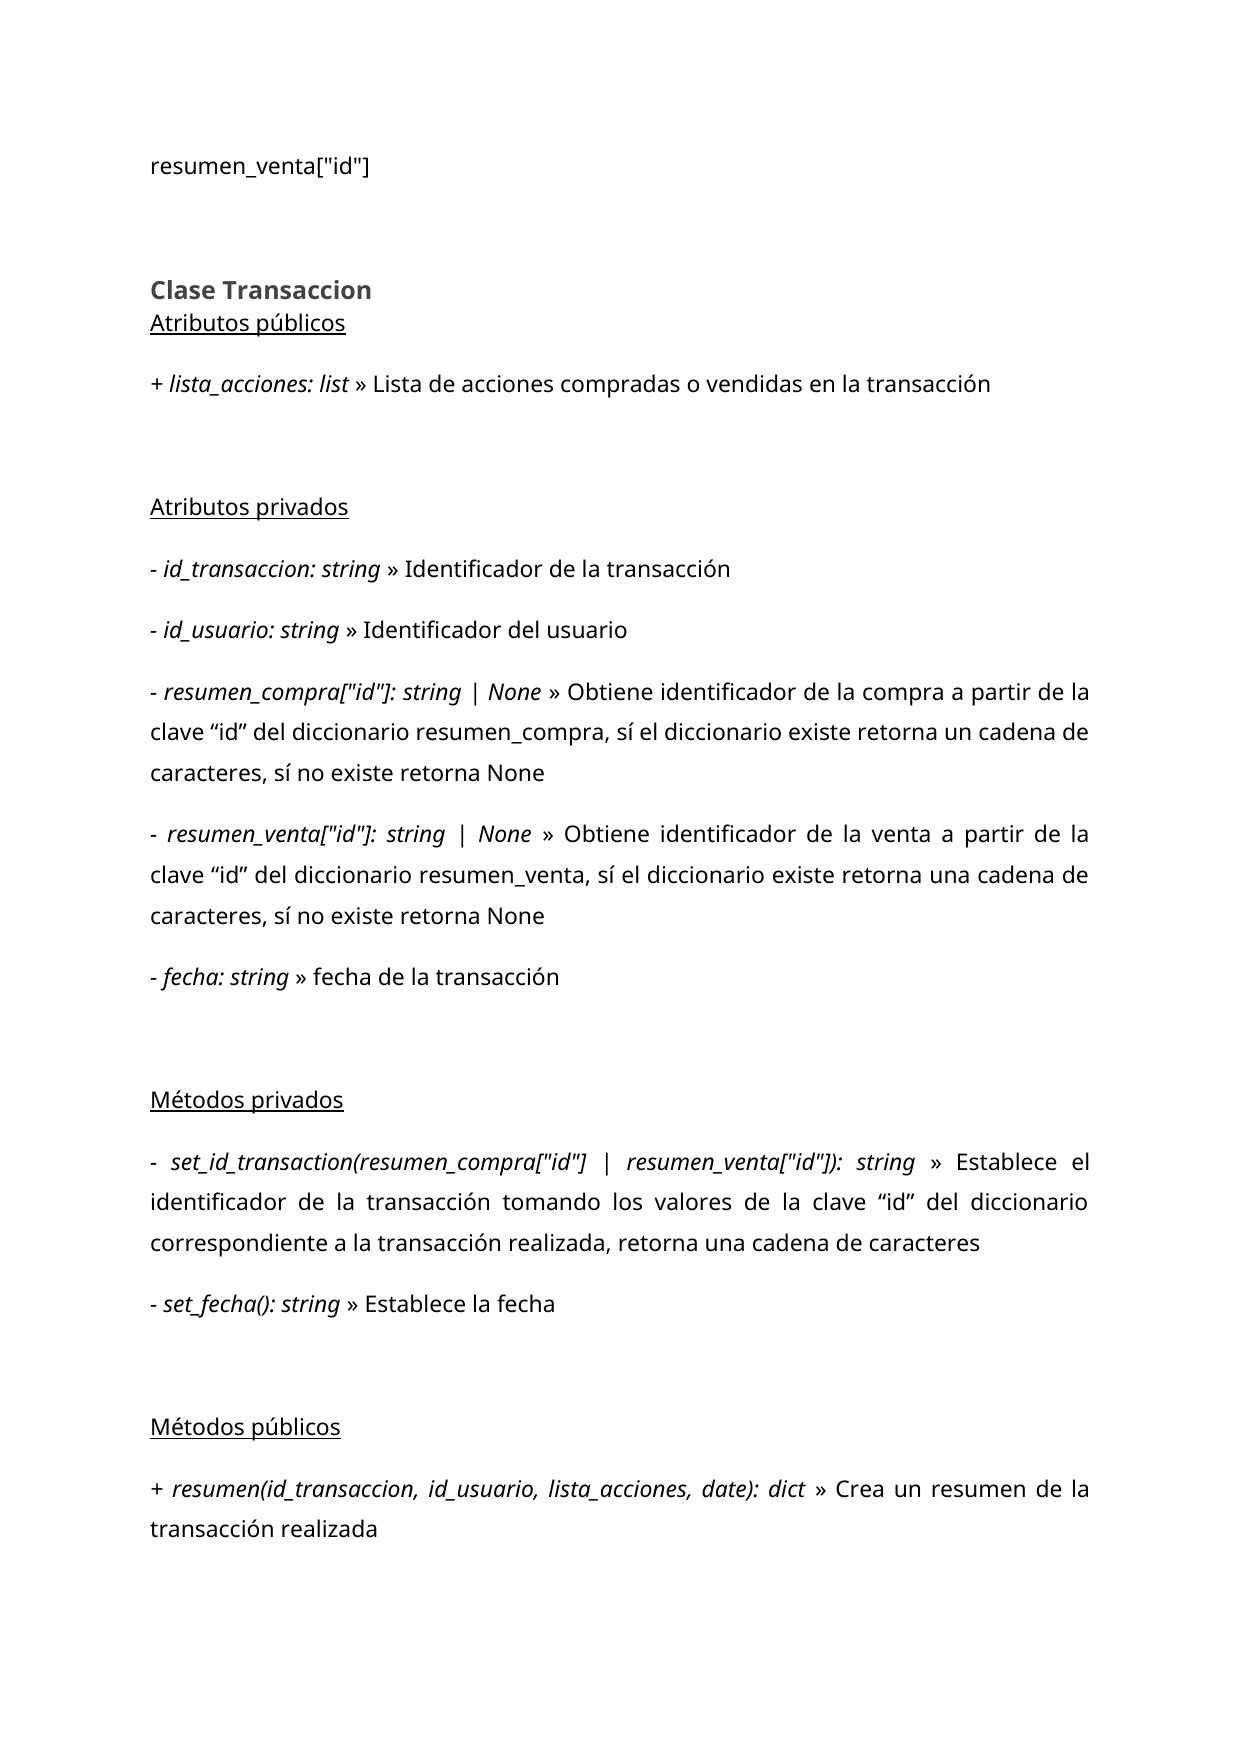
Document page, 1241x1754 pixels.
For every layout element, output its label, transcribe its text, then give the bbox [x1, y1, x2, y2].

text - id_transaccion: string » Identificador de la transacción [150, 553, 1090, 584]
text - resumen_venta["id"]: string | None » Obtiene identificador de la venta a partir de la clave “id” del diccionario resumen_venta, sí el diccionario existe retorna una cadena de caracteres, sí no existe retorna None [150, 818, 1090, 931]
text - set_id_transaction(resumen_compra["id"] | resumen_venta["id"]): string » Establece el identificador de la transacción tomando los valores de la clave “id” del diccionario correspondiente a la transacción realizada, retorna una cadena de caracteres [150, 1146, 1090, 1258]
text - set_fecha(): string » Establece la fecha [150, 1288, 1090, 1319]
text - fecha: string » fecha de la transacción [150, 961, 1090, 992]
text - resumen_compra["id"]: string | None » Obtiene identificador de la compra a partir de la clave “id” del diccionario resumen_compra, sí el diccionario existe retorna un cadena de caracteres, sí no existe retorna None [150, 676, 1090, 788]
text - id_usuario: string » Identificador del usuario [150, 614, 1090, 646]
text Atributos privados [150, 491, 1090, 523]
text + lista_acciones: list » Lista de acciones compradas o vendidas en la transacción [150, 368, 1090, 400]
text + resumen(id_transaccion, id_usuario, lista_acciones, date): dict » Crea un resumen de la transacción realizada [150, 1473, 1090, 1544]
text Métodos privados [150, 1084, 1090, 1115]
text Métodos públicos [150, 1411, 1090, 1442]
text Atributos públicos [150, 307, 1090, 338]
text resumen_venta["id"] [150, 150, 1090, 181]
subtitle Clase Transaccion [150, 273, 1090, 307]
